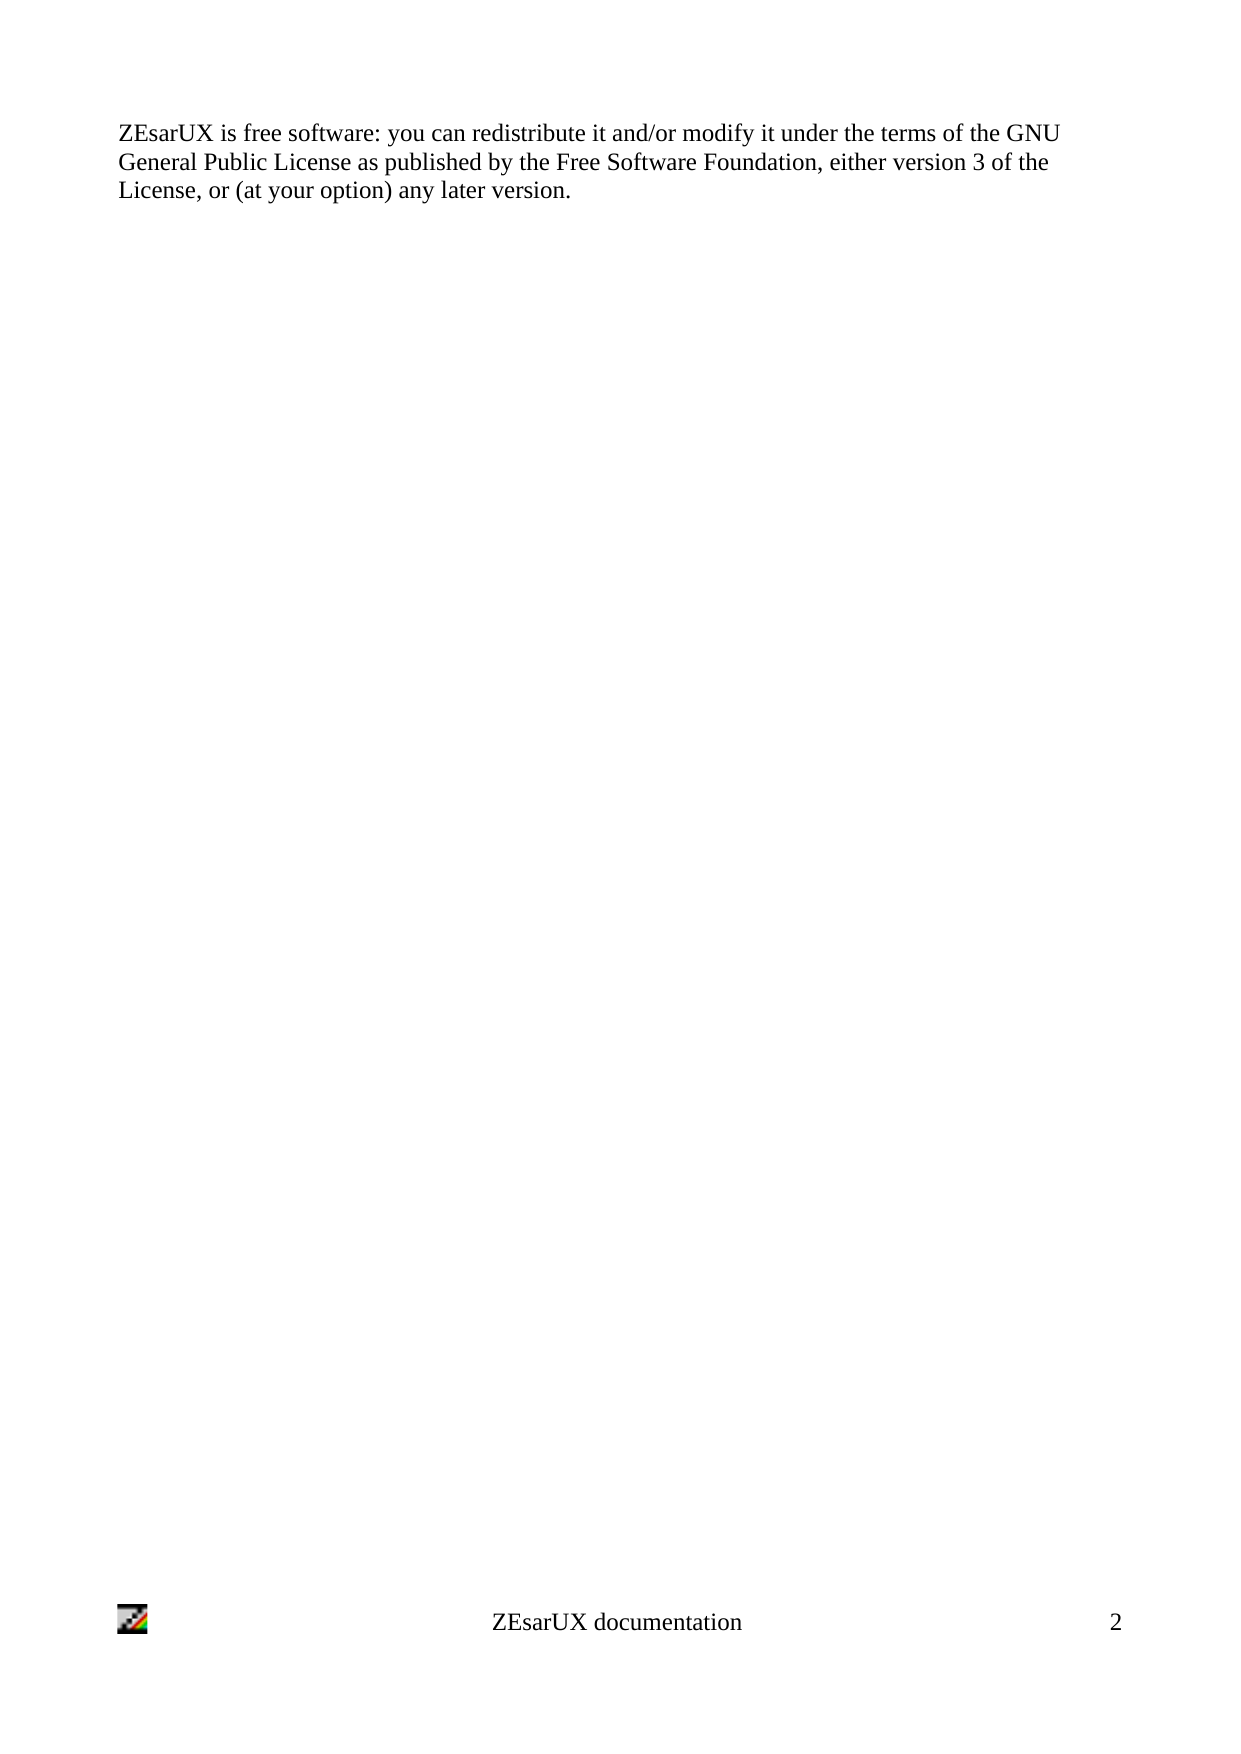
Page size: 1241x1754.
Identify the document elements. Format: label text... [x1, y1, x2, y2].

text ZEsarUX is free software: you can redistribute it and/or modify it under the terms of the GNU General Public License as published by the Free Software Foundation, either version 3 of the License, or (at your option) any later version. [118, 118, 1122, 204]
picture [117, 1604, 148, 1634]
